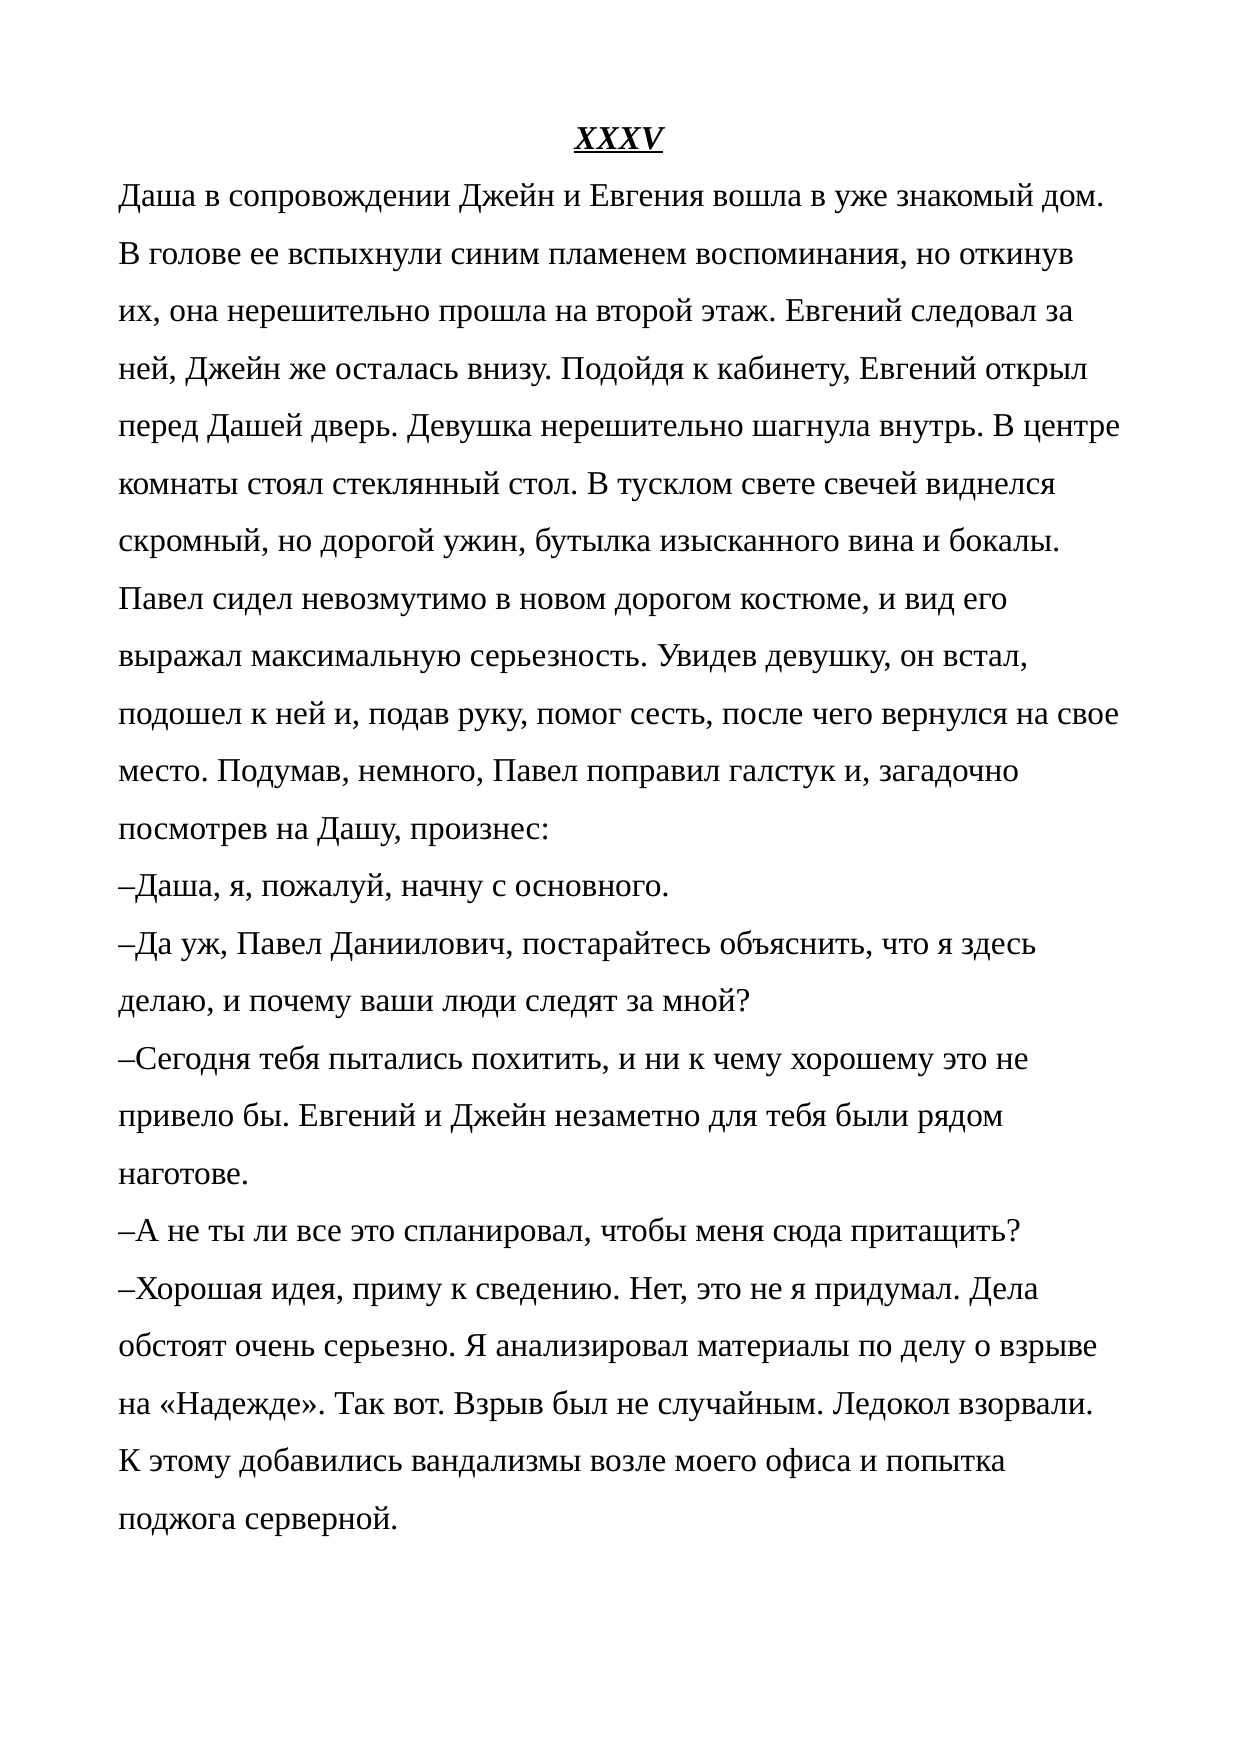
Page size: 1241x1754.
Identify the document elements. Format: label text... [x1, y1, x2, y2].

text –Даша, я, пожалуй, начну с основного. [118, 866, 1122, 904]
text –А не ты ли все это спланировал, чтобы меня сюда притащить? [118, 1211, 1122, 1249]
text XXXV [118, 118, 1122, 156]
text Даша в сопровождении Джейн и Евгения вошла в уже знакомый дом. В голове ее вспыхнули синим пламенем воспоминания, но откинув их, она нерешительно прошла на второй этаж. Евгений следовал за ней, Джейн же осталась внизу. Подойдя к кабинету, Евгений открыл перед Дашей дверь. Девушка нерешительно шагнула внутрь. В центре комнаты стоял стеклянный стол. В тусклом свете свечей виднелся скромный, но дорогой ужин, бутылка изысканного вина и бокалы. Павел сидел невозмутимо в новом дорогом костюме, и вид его выражал максимальную серьезность. Увидев девушку, он встал, подошел к ней и, подав руку, помог сесть, после чего вернулся на свое место. Подумав, немного, Павел поправил галстук и, загадочно посмотрев на Дашу, произнес: [118, 176, 1122, 846]
text –Хорошая идея, приму к сведению. Нет, это не я придумал. Дела обстоят очень серьезно. Я анализировал материалы по делу о взрыве на «Надежде». Так вот. Взрыв был не случайным. Ледокол взорвали. К этому добавились вандализмы возле моего офиса и попытка поджога серверной. [118, 1268, 1122, 1536]
text –Сегодня тебя пытались похитить, и ни к чему хорошему это не привело бы. Евгений и Джейн незаметно для тебя были рядом наготове. [118, 1038, 1122, 1191]
text –Да уж, Павел Даниилович, постарайтесь объяснить, что я здесь делаю, и почему ваши люди следят за мной? [118, 923, 1122, 1019]
